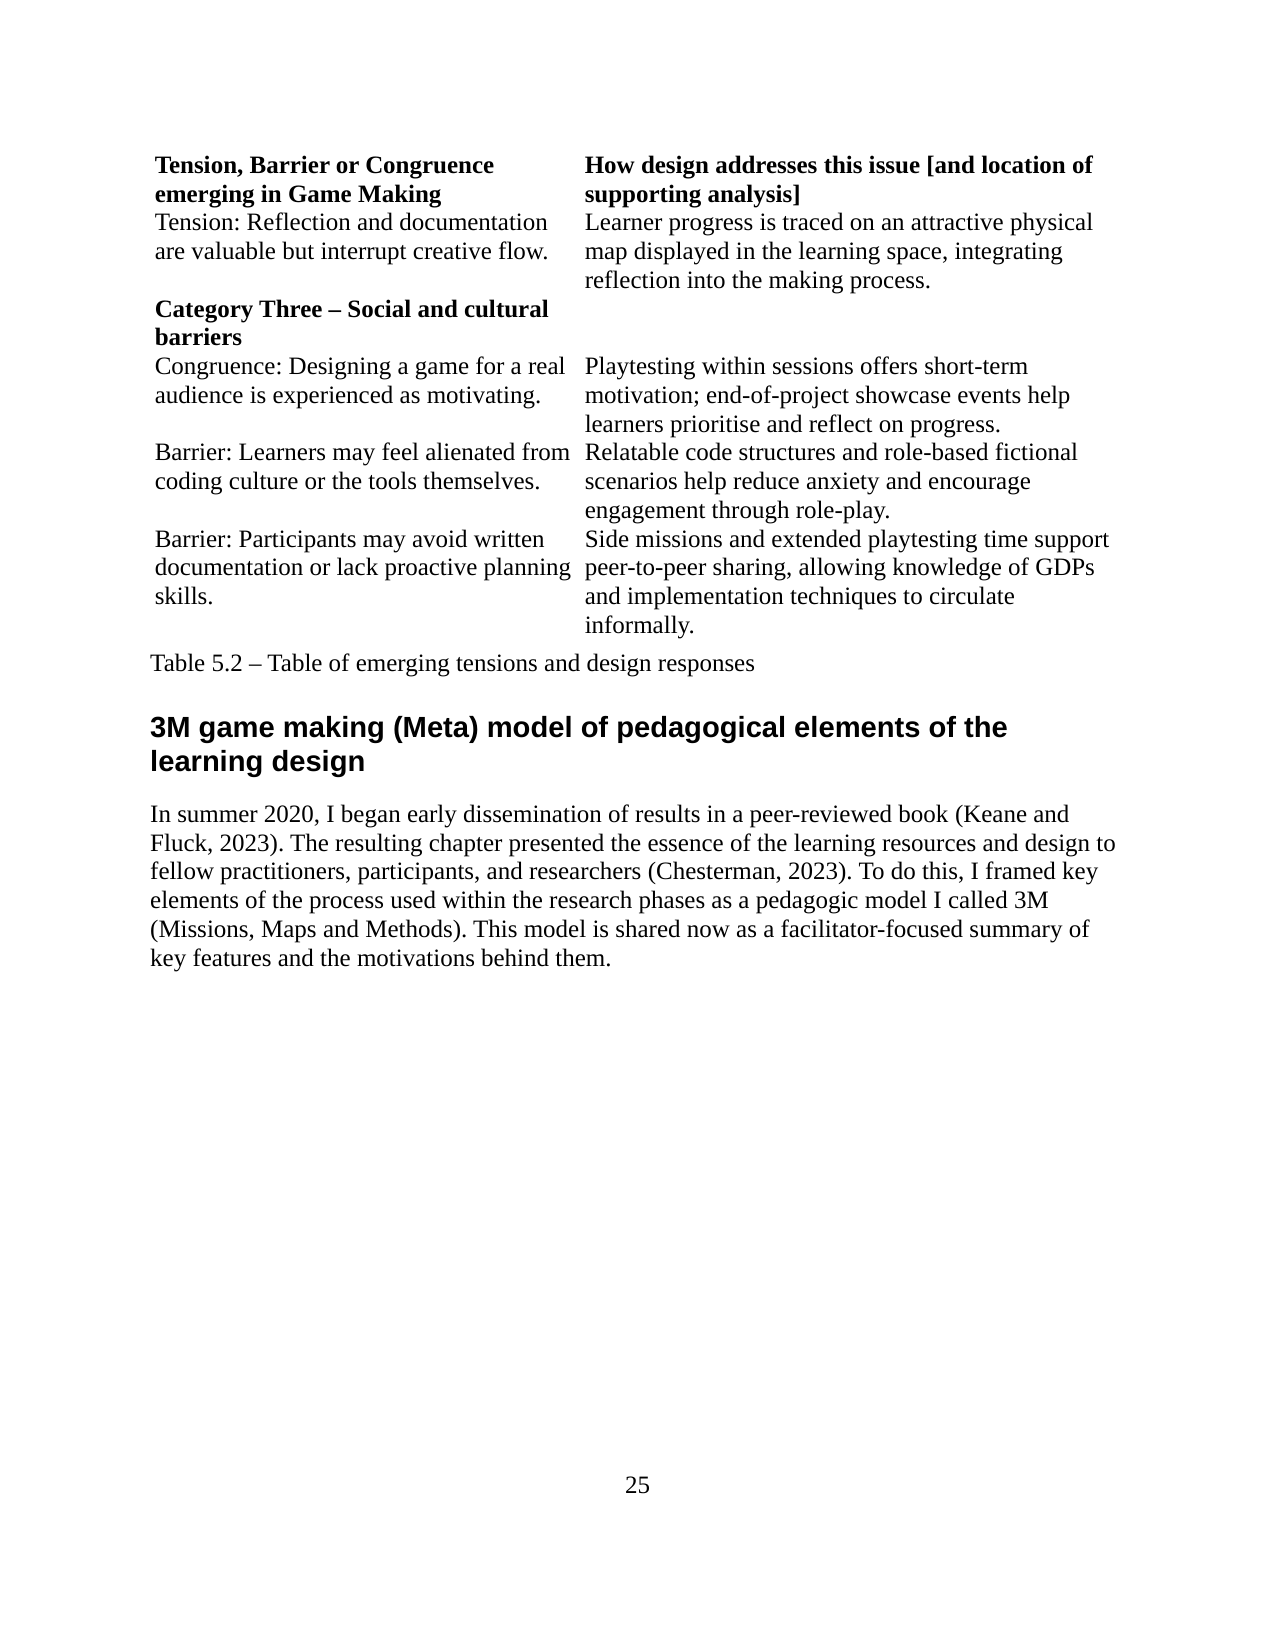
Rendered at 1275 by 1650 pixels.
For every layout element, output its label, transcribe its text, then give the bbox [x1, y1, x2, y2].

subtitle 3M game making (Meta) model of pedagogical elements of the learning design [150, 710, 1125, 777]
table_cell Barrier: Participants may avoid written documentation or lack proactive planning skills. [150, 524, 580, 639]
table_cell Playtesting within sessions offers short-term motivation; end-of-project showcase events help learners prioritise and reflect on progress. [580, 351, 1125, 437]
table_cell Relatable code structures and role-based fictional scenarios help reduce anxiety and encourage engagement through role-play. [580, 438, 1125, 524]
table_header Tension, Barrier or Congruence emerging in Game Making [150, 150, 580, 207]
table_cell Learner progress is traced on an attractive physical map displayed in the learning space, integrating reflection into the making process. [580, 208, 1125, 294]
table_header How design addresses this issue [and location of supporting analysis] [580, 150, 1125, 207]
table_cell Barrier: Learners may feel alienated from coding culture or the tools themselves. [150, 438, 580, 524]
table_cell Congruence: Designing a game for a real audience is experienced as motivating. [150, 351, 580, 437]
table_cell Side missions and extended playtesting time support peer-to-peer sharing, allowing knowledge of GDPs and implementation techniques to circulate informally. [580, 524, 1125, 639]
text Table 5.2 – Table of emerging tensions and design responses [150, 648, 1125, 676]
text In summer 2020, I began early dissemination of results in a peer-reviewed book (Keane and Fluck, 2023). The resulting chapter presented the essence of the learning resources and design to fellow practitioners, participants, and researchers (Chesterman, 2023). To do this, I framed key elements of the process used within the research phases as a pedagogic model I called 3M (Missions, Maps and Methods). This model is shared now as a facilitator-focused summary of key features and the motivations behind them. [150, 799, 1125, 971]
table_cell Tension: Reflection and documentation are valuable but interrupt creative flow. [150, 208, 580, 294]
table_cell Category Three – Social and cultural barriers [150, 294, 580, 351]
table_cell [580, 294, 1125, 351]
